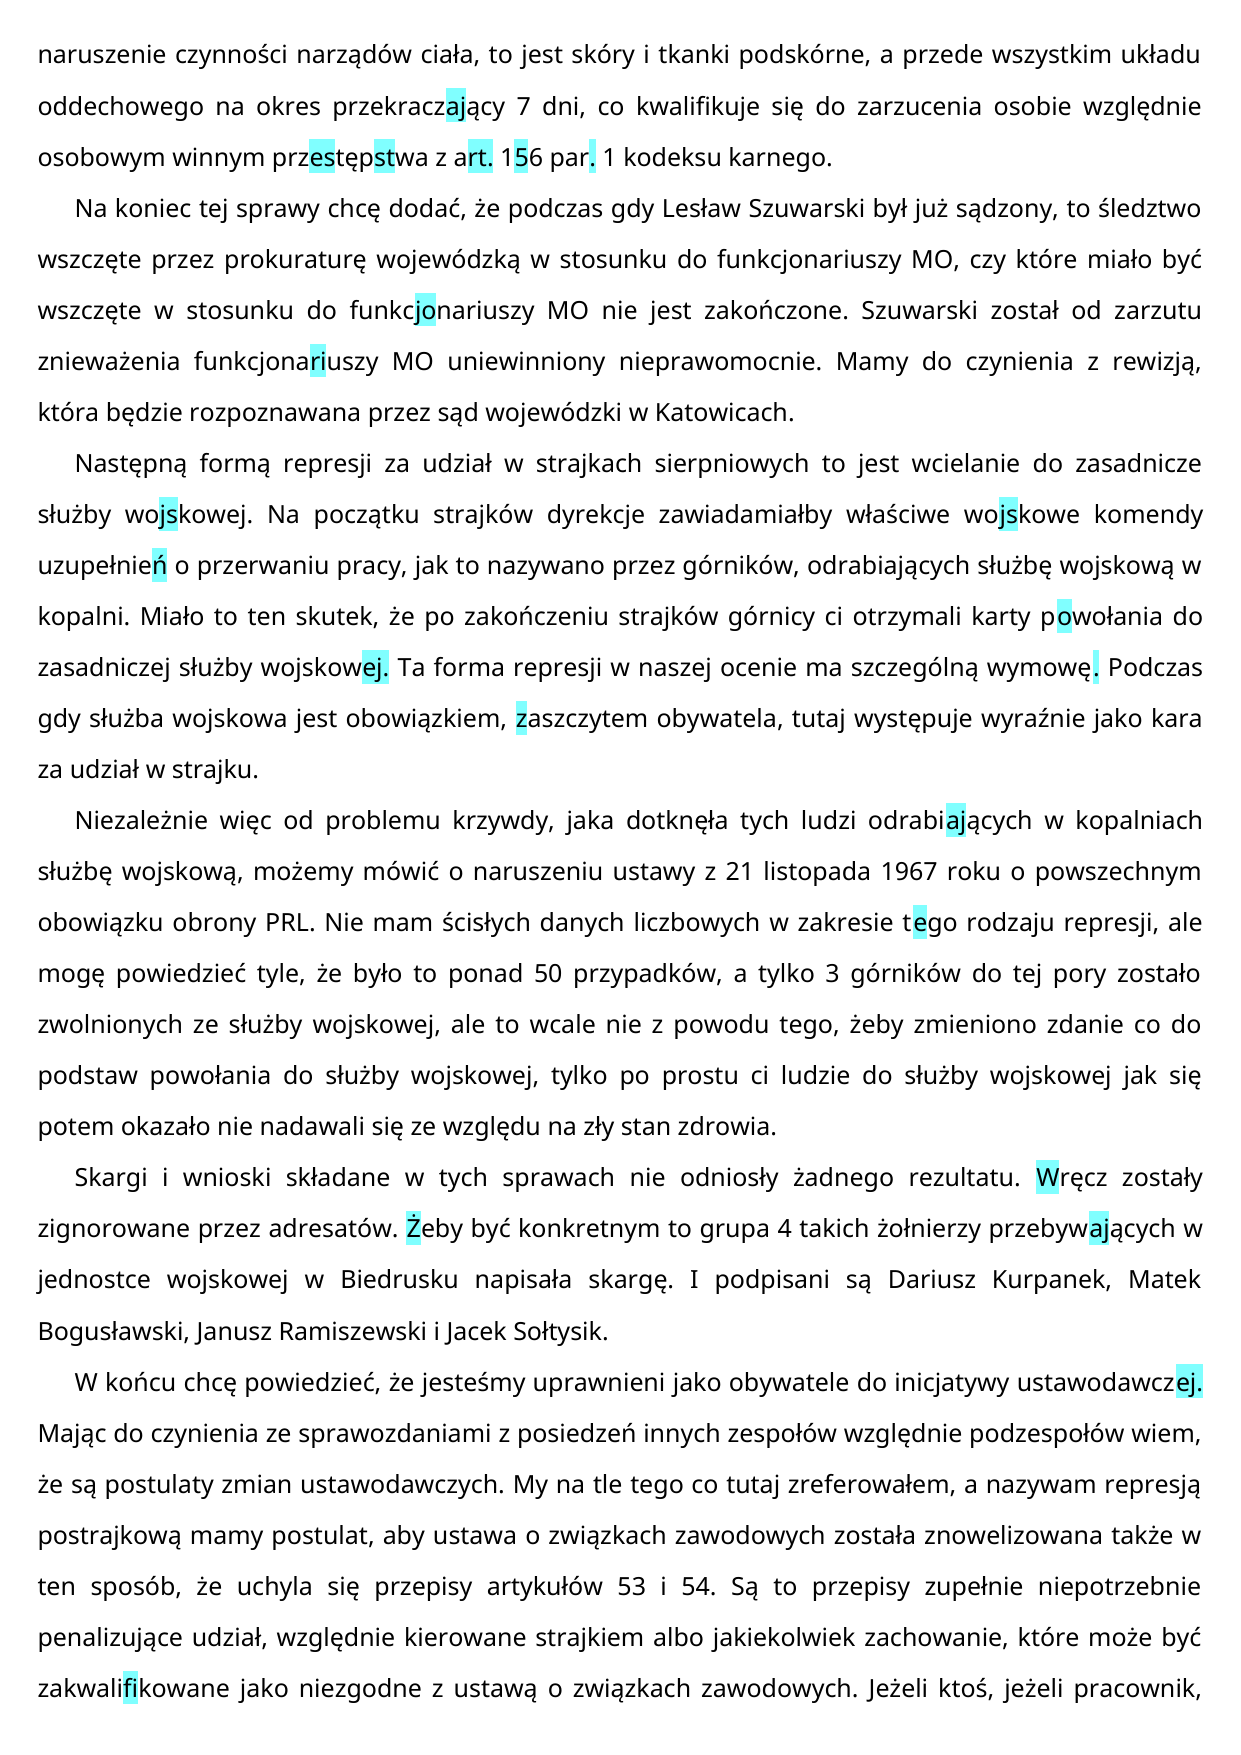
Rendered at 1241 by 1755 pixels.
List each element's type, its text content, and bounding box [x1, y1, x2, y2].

text Niezależnie więc od problemu krzywdy, jaka dotknęła tych ludzi odrabiających w kopalniach służbę wojskową, możemy mówić o naruszeniu ustawy z 21 listopada 1967 roku o powszechnym obowiązku obrony PRL. Nie mam ścisłych danych liczbowych w zakresie tego rodzaju represji, ale mogę powiedzieć tyle, że było to ponad 50 przypadków, a tylko 3 górników do tej pory zostało zwolnionych ze służby wojskowej, ale to wcale nie z powodu tego, żeby zmieniono zdanie co do podstaw powołania do służby wojskowej, tylko po prostu ci ludzie do służby wojskowej jak się potem okazało nie nadawali się ze względu na zły stan zdrowia. [37, 803, 1203, 1143]
text W końcu chcę powiedzieć, że jesteśmy uprawnieni jako obywatele do inicjatywy ustawodawczej. Mając do czynienia ze sprawozdaniami z posiedzeń innych zespołów względnie podzespołów wiem, że są postulaty zmian ustawodawczych. My na tle tego co tutaj zreferowałem, a nazywam represją postrajkową mamy postulat, aby ustawa o związkach zawodowych została znowelizowana także w ten sposób, że uchyla się przepisy artykułów 53 i 54. Są to przepisy zupełnie niepotrzebnie penalizujące udział, względnie kierowane strajkiem albo jakiekolwiek zachowanie, które może być zakwalifikowane jako niezgodne z ustawą o związkach zawodowych. Jeżeli ktoś, jeżeli pracownik, [37, 1364, 1203, 1704]
text Na koniec tej sprawy chcę dodać, że podczas gdy Lesław Szuwarski był już sądzony, to śledztwo wszczęte przez prokuraturę wojewódzką w stosunku do funkcjonariuszy MO, czy które miało być wszczęte w stosunku do funkcjonariuszy MO nie jest zakończone. Szuwarski został od zarzutu znieważenia funkcjonariuszy MO uniewinniony nieprawomocnie. Mamy do czynienia z rewizją, która będzie rozpoznawana przez sąd wojewódzki w Katowicach. [37, 190, 1203, 428]
text naruszenie czynności narządów ciała, to jest skóry i tkanki podskórne, a przede wszystkim układu oddechowego na okres przekraczający 7 dni, co kwalifikuje się do zarzucenia osobie względnie osobowym winnym przestępstwa z art. 156 par. 1 kodeksu karnego. [37, 37, 1203, 173]
text Skargi i wnioski składane w tych sprawach nie odniosły żadnego rezultatu. Wręcz zostały zignorowane przez adresatów. Żeby być konkretnym to grupa 4 takich żołnierzy przebywających w jednostce wojskowej w Biedrusku napisała skargę. I podpisani są Dariusz Kurpanek, Matek Bogusławski, Janusz Ramiszewski i Jacek Sołtysik. [37, 1160, 1203, 1347]
text Następną formą represji za udział w strajkach sierpniowych to jest wcielanie do zasadnicze służby wojskowej. Na początku strajków dyrekcje zawiadamiałby właściwe wojskowe komendy uzupełnień o przerwaniu pracy, jak to nazywano przez górników, odrabiających służbę wojskową w kopalni. Miało to ten skutek, że po zakończeniu strajków górnicy ci otrzymali karty powołania do zasadniczej służby wojskowej. Ta forma represji w naszej ocenie ma szczególną wymowę. Podczas gdy służba wojskowa jest obowiązkiem, zaszczytem obywatela, tutaj występuje wyraźnie jako kara za udział w strajku. [37, 446, 1203, 786]
